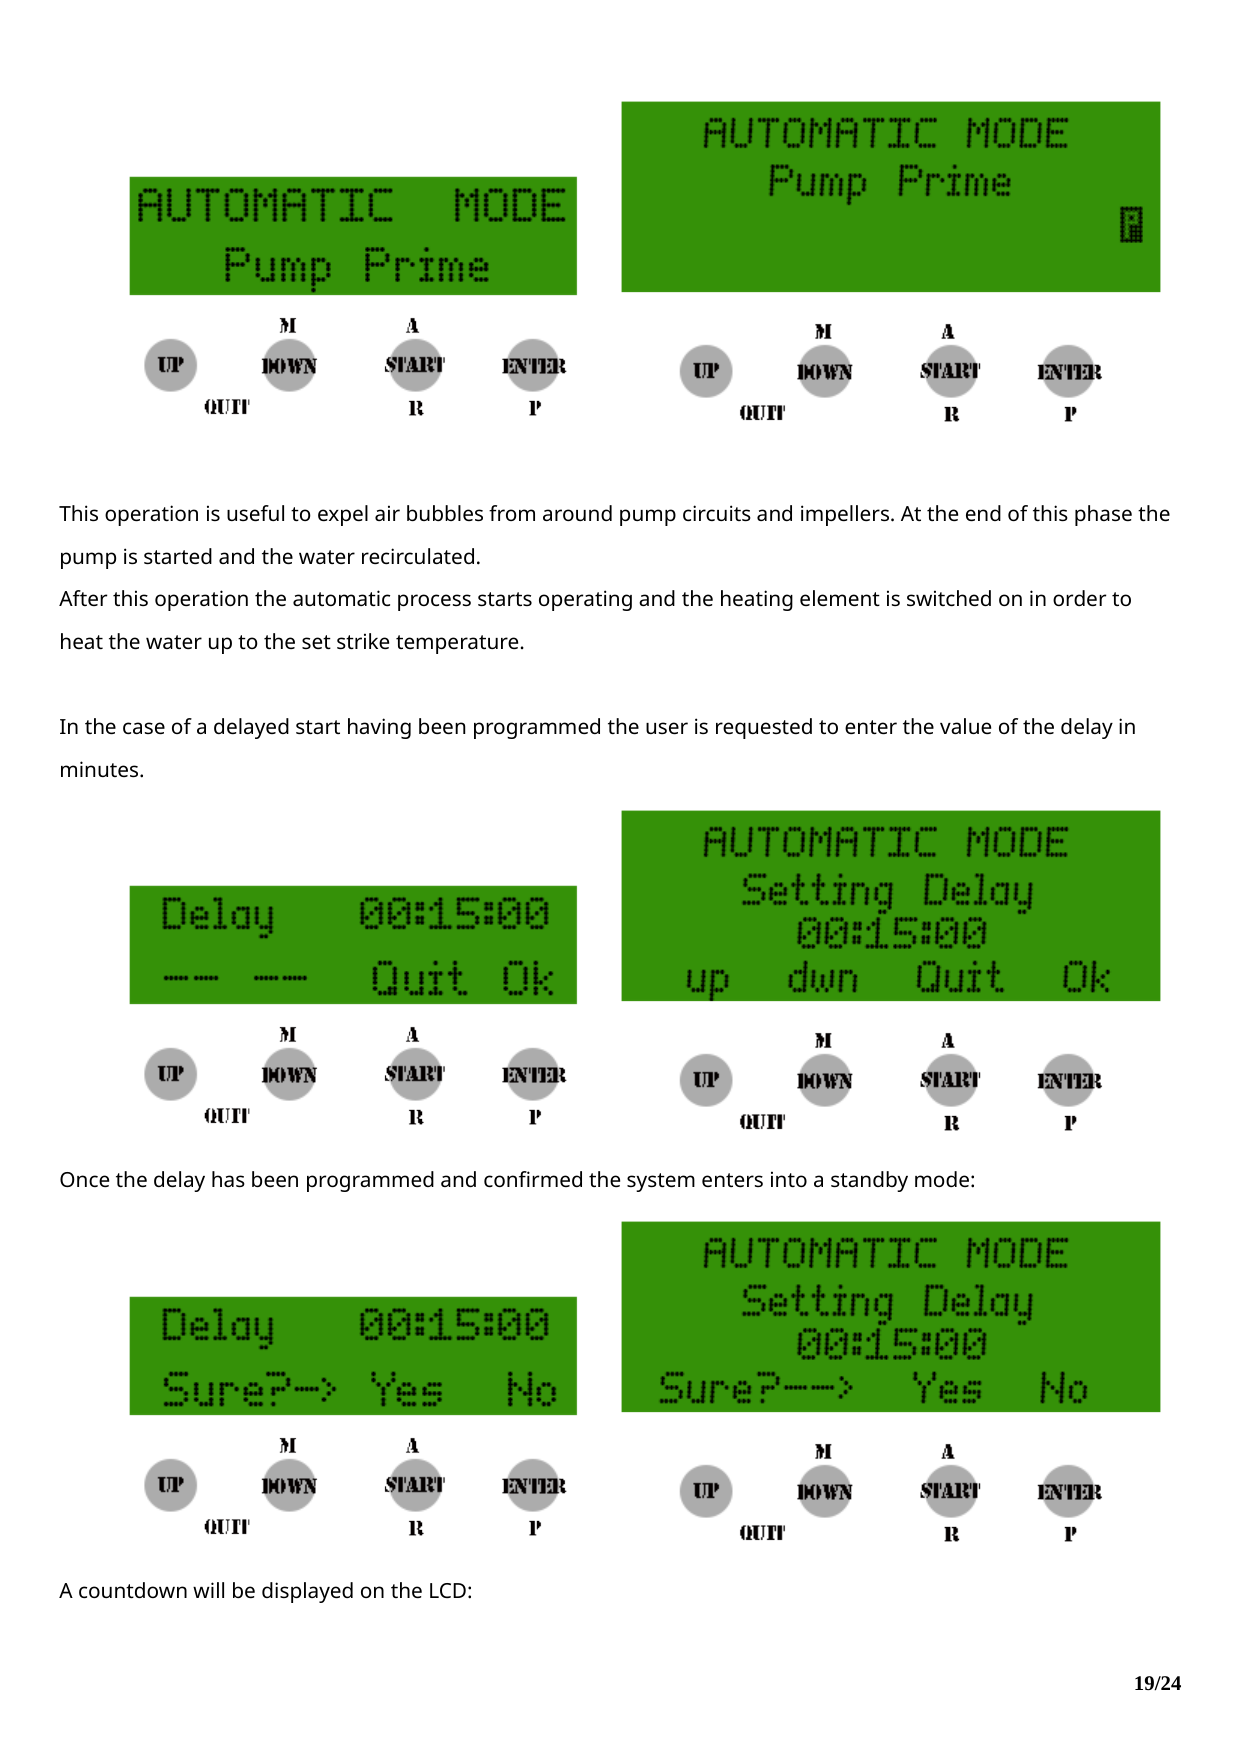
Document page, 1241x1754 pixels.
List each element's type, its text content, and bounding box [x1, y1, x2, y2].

picture [59, 797, 1182, 1152]
text Once the delay has been programmed and confirmed the system enters into a standby mode: [59, 1152, 1181, 1194]
text A countdown will be displayed on the LCD: [59, 1563, 1181, 1605]
text This operation is useful to expel air bubbles from around pump circuits and impellers. At the end of this phase the pump is started and the water recirculated. [59, 499, 1181, 570]
text In the case of a delayed start having been programmed the user is requested to enter the value of the delay in minutes. [59, 712, 1181, 783]
text After this operation the automatic process starts operating and the heating element is switched on in order to heat the water up to the set strike temperature. [59, 584, 1181, 656]
picture [59, 1208, 1182, 1563]
picture [59, 88, 1182, 443]
